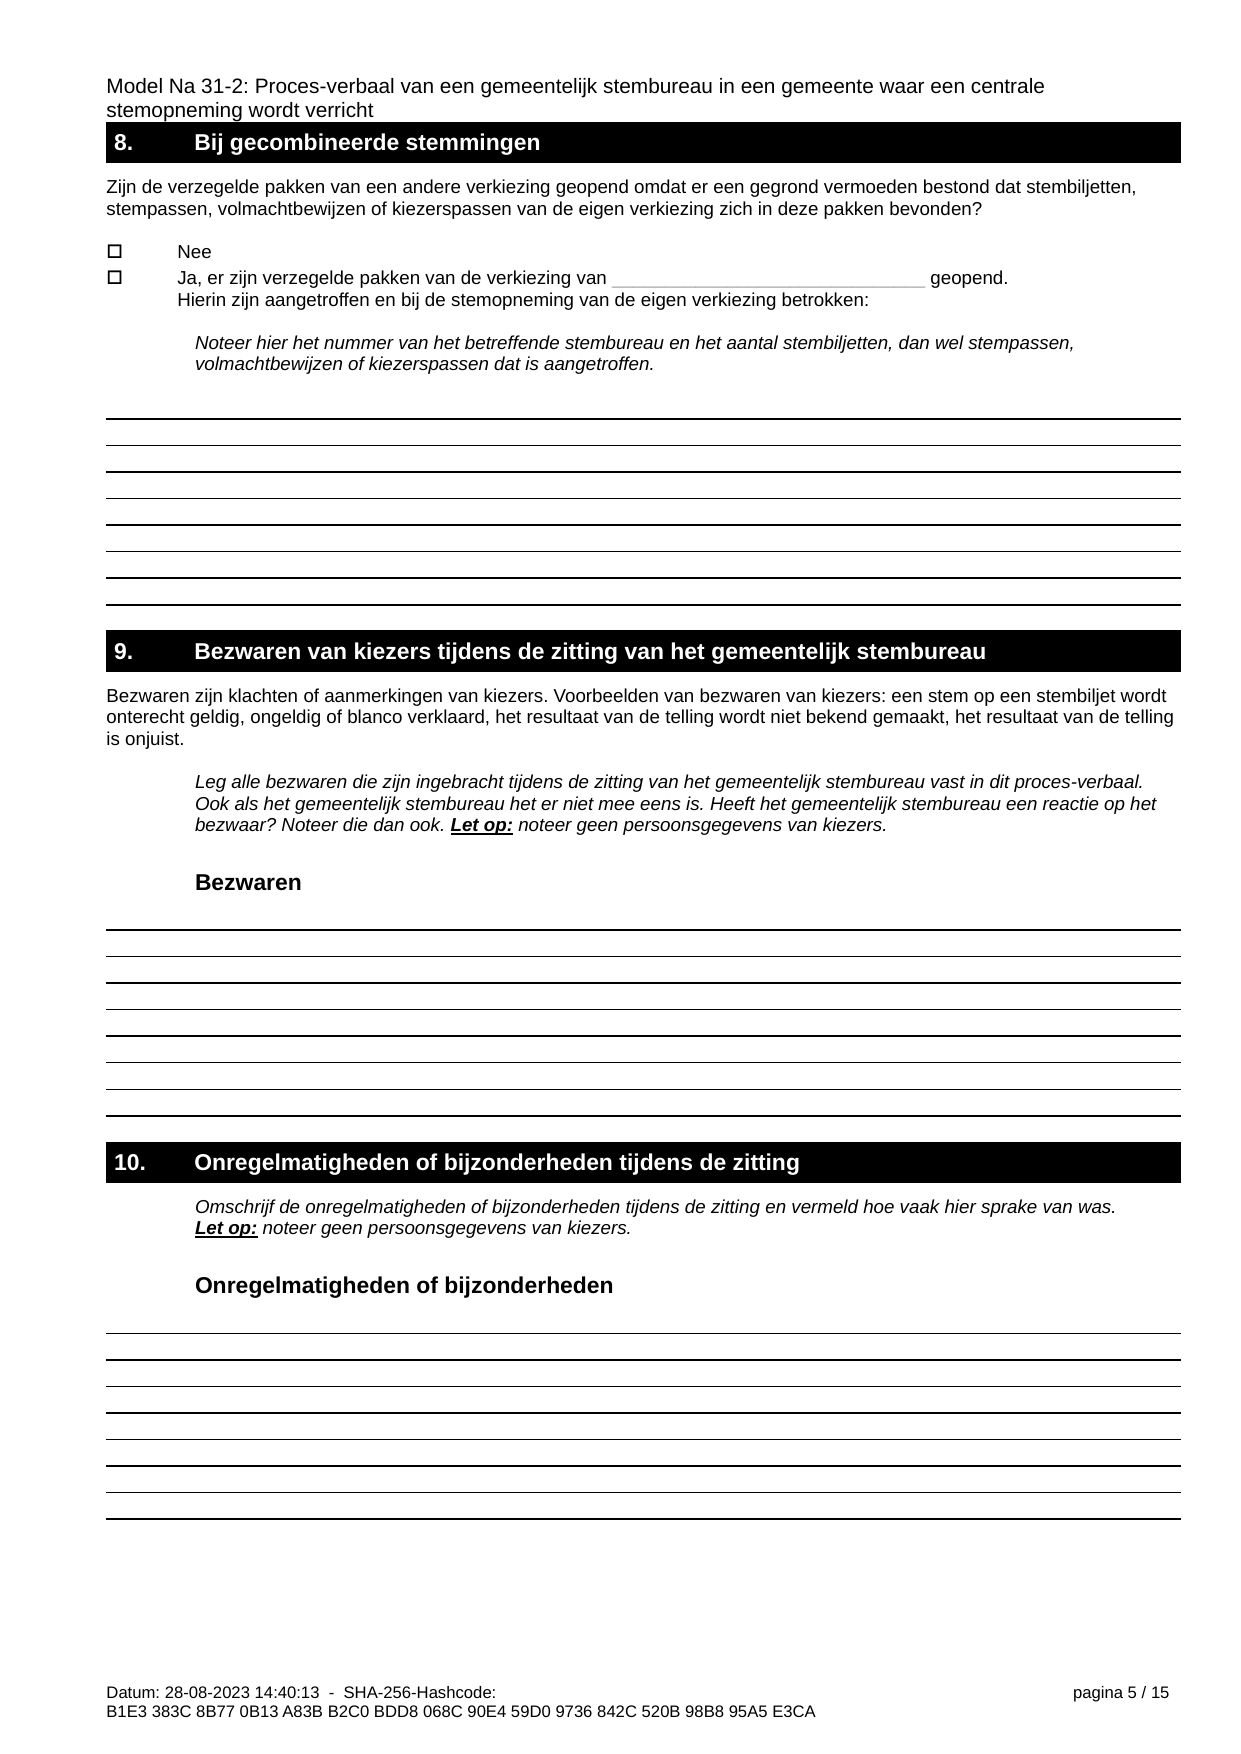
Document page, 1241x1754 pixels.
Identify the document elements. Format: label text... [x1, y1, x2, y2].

table_cell [106, 1414, 1181, 1439]
table_cell [106, 1361, 1181, 1386]
list Ja, er zijn verzegelde pakken van de verkiezing van ______________________________ geopend. Hierin zijn aangetroffen en bij de stemopneming van de eigen verkiezing betrokken: [106, 267, 1181, 310]
table_cell [106, 499, 1181, 524]
table_cell [106, 446, 1181, 471]
table_cell [106, 984, 1181, 1009]
table_cell [106, 579, 1181, 604]
table_header [106, 420, 1181, 444]
subtitle Bezwaren [106, 869, 1181, 895]
text Zijn de verzegelde pakken van een andere verkiezing geopend omdat er een gegrond vermoeden bestond dat stembiljetten, stempassen, volmachtbewijzen of kiezerspassen van de eigen verkiezing zich in deze pakken bevonden? [106, 176, 1181, 219]
table_cell [106, 1387, 1181, 1412]
table_cell [106, 1063, 1181, 1088]
text Bezwaren zijn klachten of aanmerkingen van kiezers. Voorbeelden van bezwaren van kiezers: een stem op een stembiljet wordt onterecht geldig, ongeldig of blanco verklaard, het resultaat van de telling wordt niet bekend gemaakt, het resultaat van de telling is onjuist. [106, 684, 1181, 749]
table_cell [106, 957, 1181, 982]
table_cell [106, 473, 1181, 498]
subtitle Bij gecombineerde stemmingen [111, 127, 1177, 159]
text Noteer hier het nummer van het betreffende stembureau en het aantal stembiljetten, dan wel stempassen, volmachtbewijzen of kiezerspassen dat is aangetroffen. [195, 332, 1181, 375]
subtitle Onregelmatigheden of bijzonderheden [106, 1272, 1181, 1298]
table_cell [106, 526, 1181, 551]
subtitle Onregelmatigheden of bijzonderheden tijdens de zitting [111, 1146, 1177, 1178]
list Nee [106, 240, 1181, 262]
table_cell [106, 1493, 1181, 1518]
table_cell [106, 1467, 1181, 1492]
table_cell [106, 1090, 1181, 1115]
subtitle Bezwaren van kiezers tijdens de zitting van het gemeentelijk stembureau [111, 635, 1177, 667]
table_header [106, 1334, 1181, 1359]
text Leg alle bezwaren die zijn ingebracht tijdens de zitting van het gemeentelijk stembureau vast in dit proces-verbaal. Ook als het gemeentelijk stembureau het er niet mee eens is. Heeft het gemeentelijk stembureau een reactie op het bezwaar? Noteer die dan ook. Let op: noteer geen persoonsgegevens van kiezers. [195, 771, 1181, 835]
table_cell [106, 1037, 1181, 1062]
table_cell [106, 1010, 1181, 1035]
table_cell [106, 1440, 1181, 1465]
table_header [106, 931, 1181, 956]
table_cell [106, 552, 1181, 577]
text Omschrijf de onregelmatigheden of bijzonderheden tijdens de zitting en vermeld hoe vaak hier sprake van was. Let op: noteer geen persoonsgegevens van kiezers. [195, 1196, 1181, 1239]
